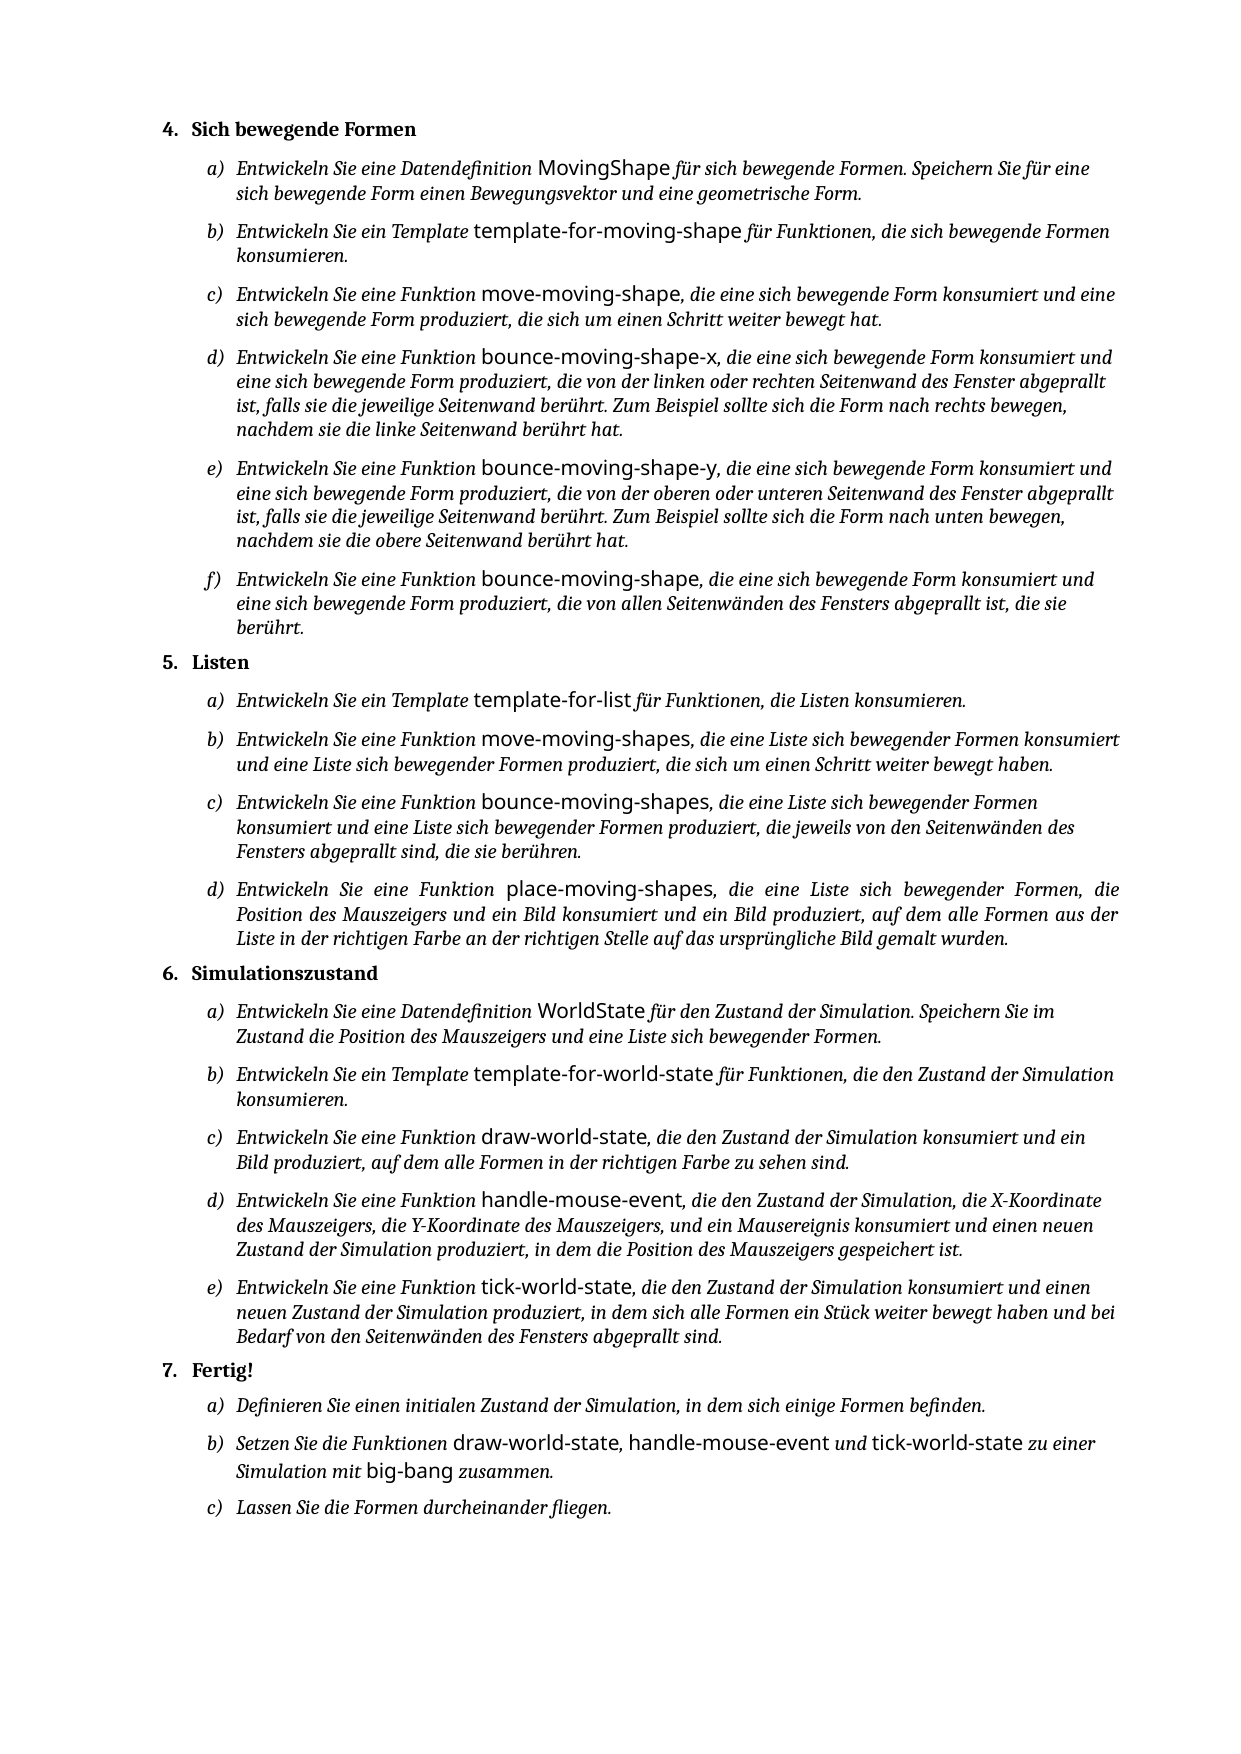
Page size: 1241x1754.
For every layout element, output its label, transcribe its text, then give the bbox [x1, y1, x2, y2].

list Entwickeln Sie eine Funktion bounce-moving-shape, die eine sich bewegende Form konsumiert und eine sich bewegende Form produziert, die von allen Seitenwänden des Fensters abgeprallt ist, die sie berührt. [207, 564, 1122, 640]
list Entwickeln Sie eine Funktion handle-mouse-event, die den Zustand der Simulation, die X-Koordinate des Mauszeigers, die Y-Koordinate des Mauszeigers, und ein Mausereignis konsumiert und einen neuen Zustand der Simulation produziert, in dem die Position des Mauszeigers gespeichert ist. [207, 1185, 1122, 1261]
list Entwickeln Sie eine Funktion bounce-moving-shape-y, die eine sich bewegende Form konsumiert und eine sich bewegende Form produziert, die von der oberen oder unteren Seitenwand des Fenster abgeprallt ist, falls sie die jeweilige Seitenwand berührt. Zum Beispiel sollte sich die Form nach unten bewegen, nachdem sie die obere Seitenwand berührt hat. [207, 453, 1122, 553]
list Definieren Sie einen initialen Zustand der Simulation, in dem sich einige Formen befinden. [207, 1393, 1122, 1417]
list Lassen Sie die Formen durcheinander fliegen. [207, 1496, 1122, 1519]
list Entwickeln Sie eine Funktion bounce-moving-shape-x, die eine sich bewegende Form konsumiert und eine sich bewegende Form produziert, die von der linken oder rechten Seitenwand des Fenster abgeprallt ist, falls sie die jeweilige Seitenwand berührt. Zum Beispiel sollte sich die Form nach rechts bewegen, nachdem sie die linke Seitenwand berührt hat. [207, 342, 1122, 442]
list Entwickeln Sie eine Funktion move-moving-shapes, die eine Liste sich bewegender Formen konsumiert und eine Liste sich bewegender Formen produziert, die sich um einen Schritt weiter bewegt haben. [207, 724, 1122, 777]
list Entwickeln Sie ein Template template-for-moving-shape für Funktionen, die sich bewegende Formen konsumieren. [207, 216, 1122, 268]
list Entwickeln Sie eine Funktion draw-world-state, die den Zustand der Simulation konsumiert und ein Bild produziert, auf dem alle Formen in der richtigen Farbe zu sehen sind. [207, 1122, 1122, 1174]
list Entwickeln Sie eine Funktion tick-world-state, die den Zustand der Simulation konsumiert und einen neuen Zustand der Simulation produziert, in dem sich alle Formen ein Stück weiter bewegt haben und bei Bedarf von den Seitenwänden des Fensters abgeprallt sind. [207, 1272, 1122, 1348]
list Simulationszustand [162, 961, 1122, 985]
list Entwickeln Sie eine Funktion place-moving-shapes, die eine Liste sich bewegender Formen, die Position des Mauszeigers und ein Bild konsumiert und ein Bild produziert, auf dem alle Formen aus der Liste in der richtigen Farbe an der richtigen Stelle auf das ursprüngliche Bild gemalt wurden. [207, 874, 1122, 951]
list Sich bewegende Formen [162, 118, 1122, 142]
list Setzen Sie die Funktionen draw-world-state, handle-mouse-event und tick-world-state zu einer Simulation mit big-bang zusammen. [207, 1428, 1122, 1485]
list Entwickeln Sie eine Datendefinition WorldState für den Zustand der Simulation. Speichern Sie im Zustand die Position des Mauszeigers und eine Liste sich bewegender Formen. [207, 996, 1122, 1048]
list Entwickeln Sie ein Template template-for-list für Funktionen, die Listen konsumieren. [207, 685, 1122, 714]
list Entwickeln Sie eine Funktion move-moving-shape, die eine sich bewegende Form konsumiert und eine sich bewegende Form produziert, die sich um einen Schritt weiter bewegt hat. [207, 279, 1122, 331]
list Listen [162, 651, 1122, 674]
list Entwickeln Sie ein Template template-for-world-state für Funktionen, die den Zustand der Simulation konsumieren. [207, 1059, 1122, 1111]
list Entwickeln Sie eine Funktion bounce-moving-shapes, die eine Liste sich bewegender Formen konsumiert und eine Liste sich bewegender Formen produziert, die jeweils von den Seitenwänden des Fensters abgeprallt sind, die sie berühren. [207, 787, 1122, 864]
list Entwickeln Sie eine Datendefinition MovingShape für sich bewegende Formen. Speichern Sie für eine sich bewegende Form einen Bewegungsvektor und eine geometrische Form. [207, 153, 1122, 205]
list Fertig! [162, 1359, 1122, 1383]
